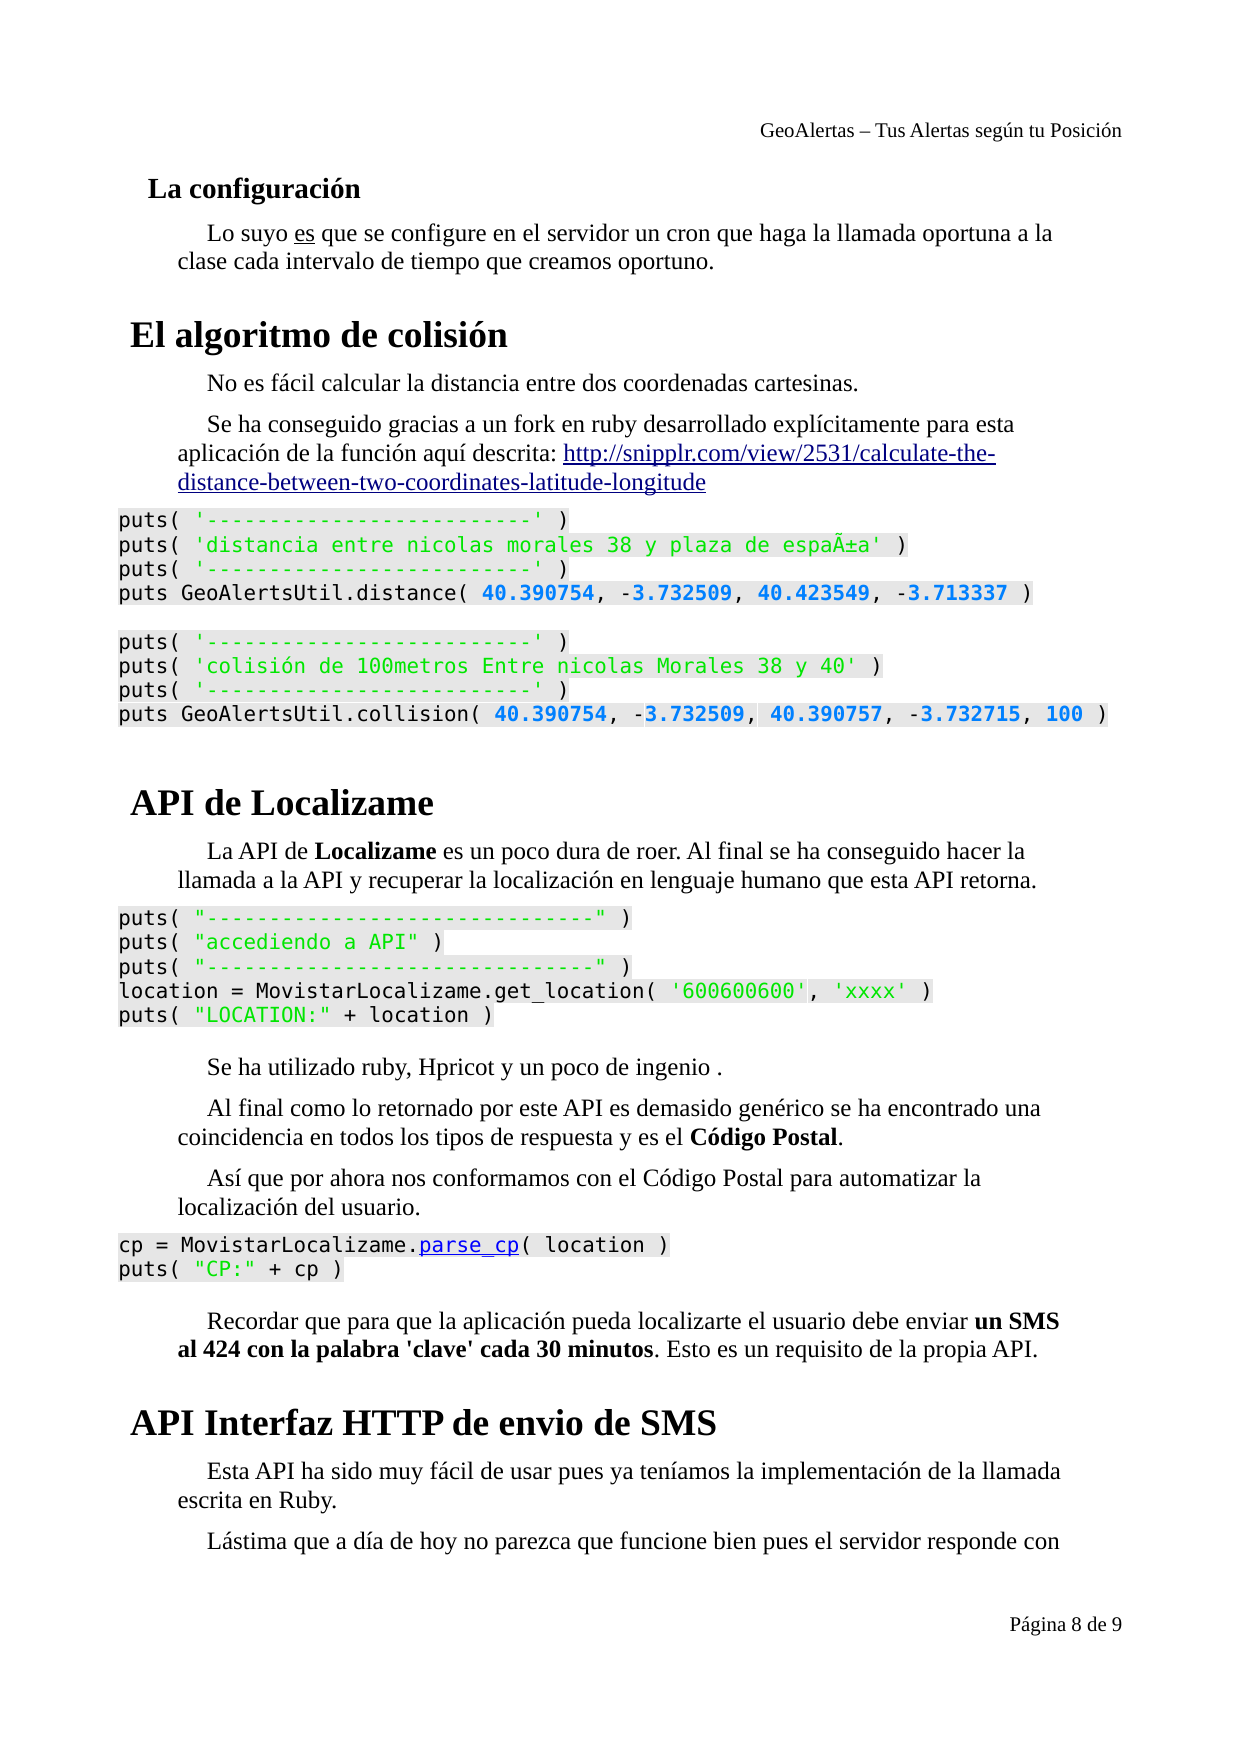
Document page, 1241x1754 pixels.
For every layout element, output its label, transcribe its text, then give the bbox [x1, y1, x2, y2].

text Al final como lo retornado por este API es demasido genérico se ha encontrado una coincidencia en todos los tipos de respuesta y es el Código Postal. [177, 1093, 1063, 1151]
text location = MovistarLocalizame.get_location( '600600600', 'xxxx' ) [118, 979, 1122, 1003]
text puts( '--------------------------' ) [118, 508, 1122, 533]
text puts( "-------------------------------" ) [118, 955, 1122, 979]
subtitle API de Localizame [130, 781, 1122, 824]
text puts GeoAlertsUtil.collision( 40.390754, -3.732509, 40.390757, -3.732715, 100 ) [118, 702, 1122, 727]
text puts( '--------------------------' ) [118, 678, 1122, 702]
subtitle API Interfaz HTTP de envio de SMS [130, 1401, 1122, 1444]
text puts( "LOCATION:" + location ) [118, 1003, 1122, 1027]
text La API de Localizame es un poco dura de roer. Al final se ha conseguido hacer la llamada a la API y recuperar la localización en lenguaje humano que esta API retorna. [177, 836, 1063, 894]
text Así que por ahora nos conformamos con el Código Postal para automatizar la localización del usuario. [177, 1163, 1063, 1221]
text No es fácil calcular la distancia entre dos coordenadas cartesinas. [177, 368, 1063, 397]
text Lástima que a día de hoy no parezca que funcione bien pues el servidor responde con [177, 1526, 1063, 1555]
text puts( "CP:" + cp ) [118, 1257, 1122, 1282]
text Lo suyo es que se configure en el servidor un cron que haga la llamada oportuna a la clase cada intervalo de tiempo que creamos oportuno. [177, 218, 1063, 275]
text Se ha utilizado ruby, Hpricot y un poco de ingenio . [177, 1052, 1063, 1081]
text puts( "-------------------------------" ) [118, 906, 1122, 930]
text Se ha conseguido gracias a un fork en ruby desarrollado explícitamente para esta aplicación de la función aquí descrita: http://snipplr.com/view/2531/calculate-the-distance-between-two-coordinates-latitude-longitude [177, 409, 1063, 496]
text Recordar que para que la aplicación pueda localizarte el usuario debe enviar un SMS al 424 con la palabra 'clave' cada 30 minutos. Esto es un requisito de la propia API. [177, 1306, 1063, 1363]
text puts( '--------------------------' ) [118, 630, 1122, 654]
text puts( 'colisión de 100metros Entre nicolas Morales 38 y 40' ) [118, 654, 1122, 678]
text cp = MovistarLocalizame.parse_cp( location ) [118, 1233, 1122, 1257]
subtitle El algoritmo de colisión [130, 313, 1122, 356]
text puts( 'distancia entre nicolas morales 38 y plaza de espaÃ±a' ) [118, 533, 1122, 557]
text puts( '--------------------------' ) [118, 557, 1122, 581]
text Esta API ha sido muy fácil de usar pues ya teníamos la implementación de la llamada escrita en Ruby. [177, 1456, 1063, 1514]
text puts( "accediendo a API" ) [118, 930, 1122, 955]
subtitle La configuración [148, 172, 1122, 205]
text puts GeoAlertsUtil.distance( 40.390754, -3.732509, 40.423549, -3.713337 ) [118, 581, 1122, 605]
